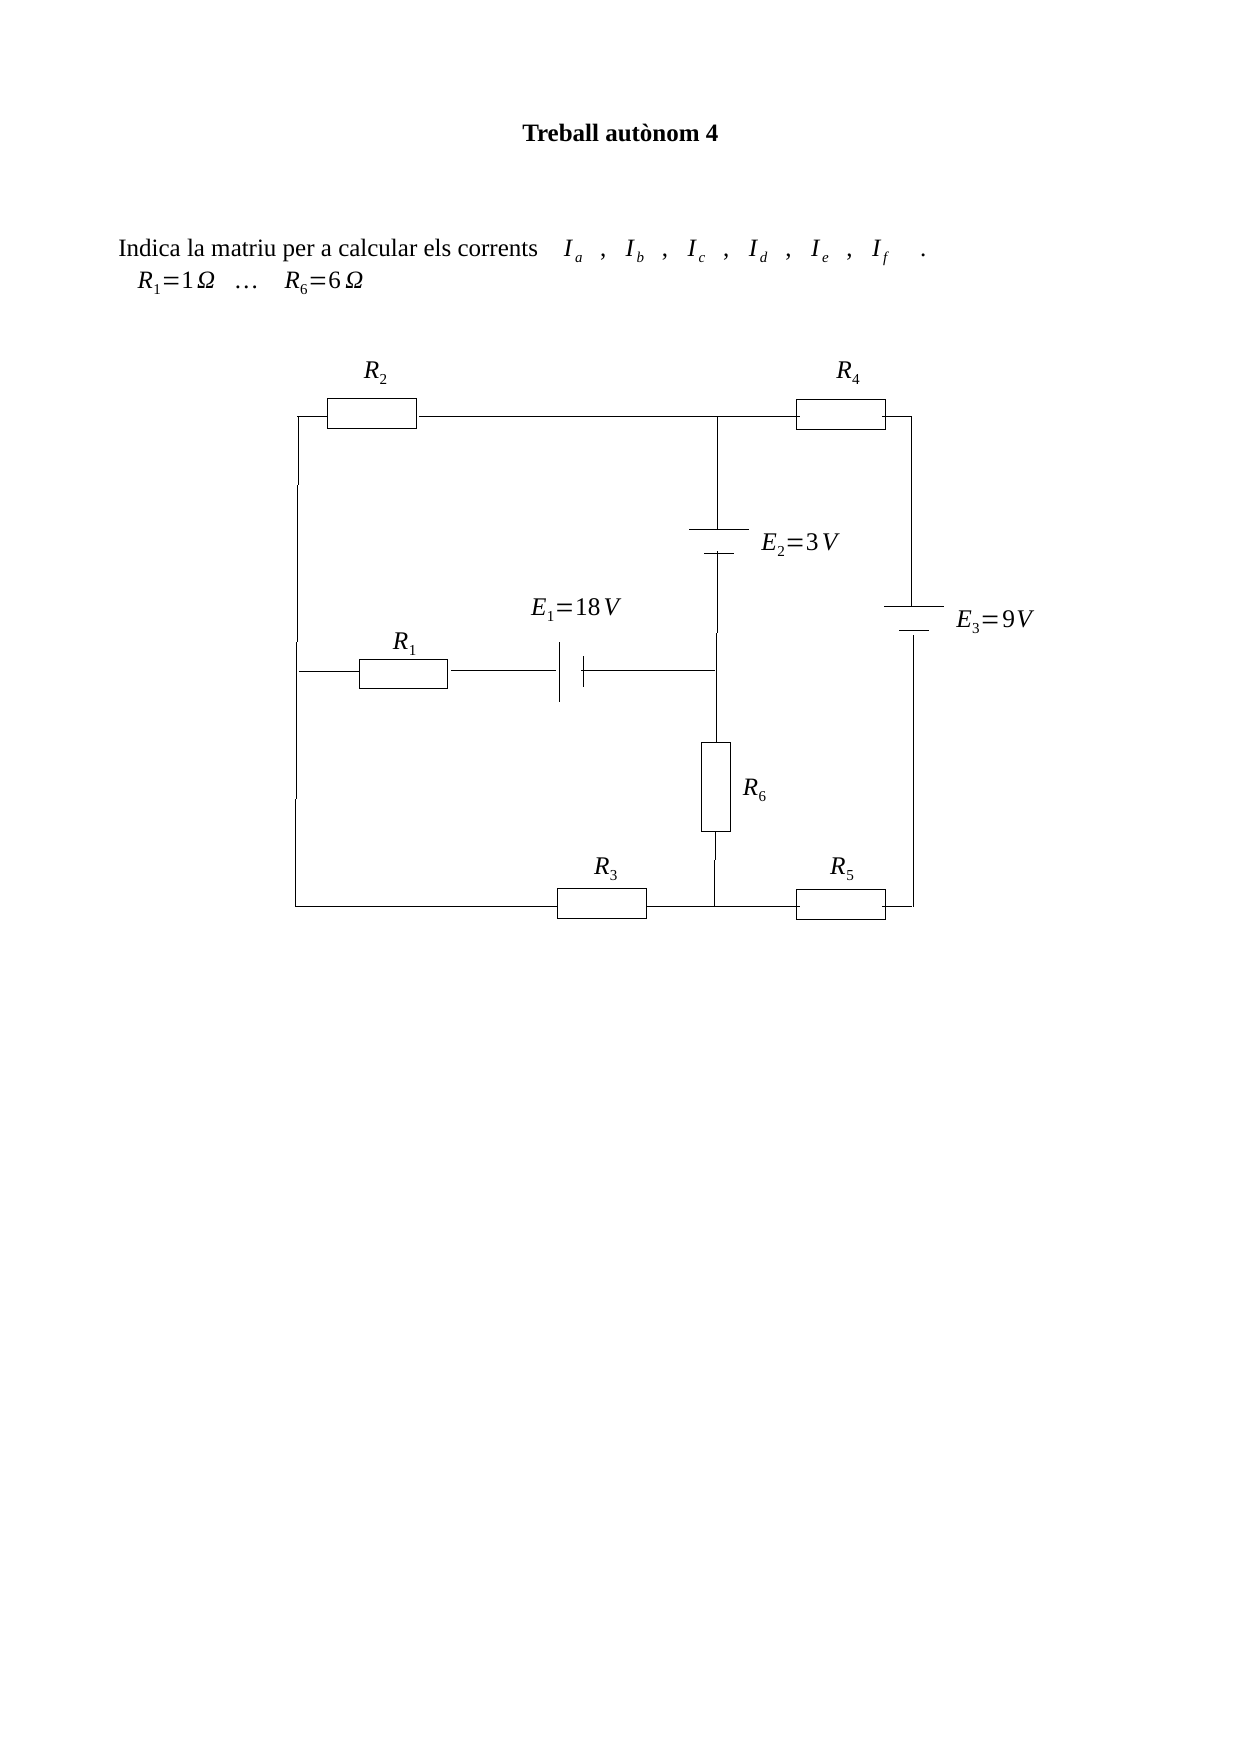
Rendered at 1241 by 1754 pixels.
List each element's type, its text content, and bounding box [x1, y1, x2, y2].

text … [118, 266, 1122, 298]
text Treball autònom 4 [118, 118, 1122, 147]
text Indica la matriu per a calcular els corrents ,,,,, . [118, 233, 1122, 266]
